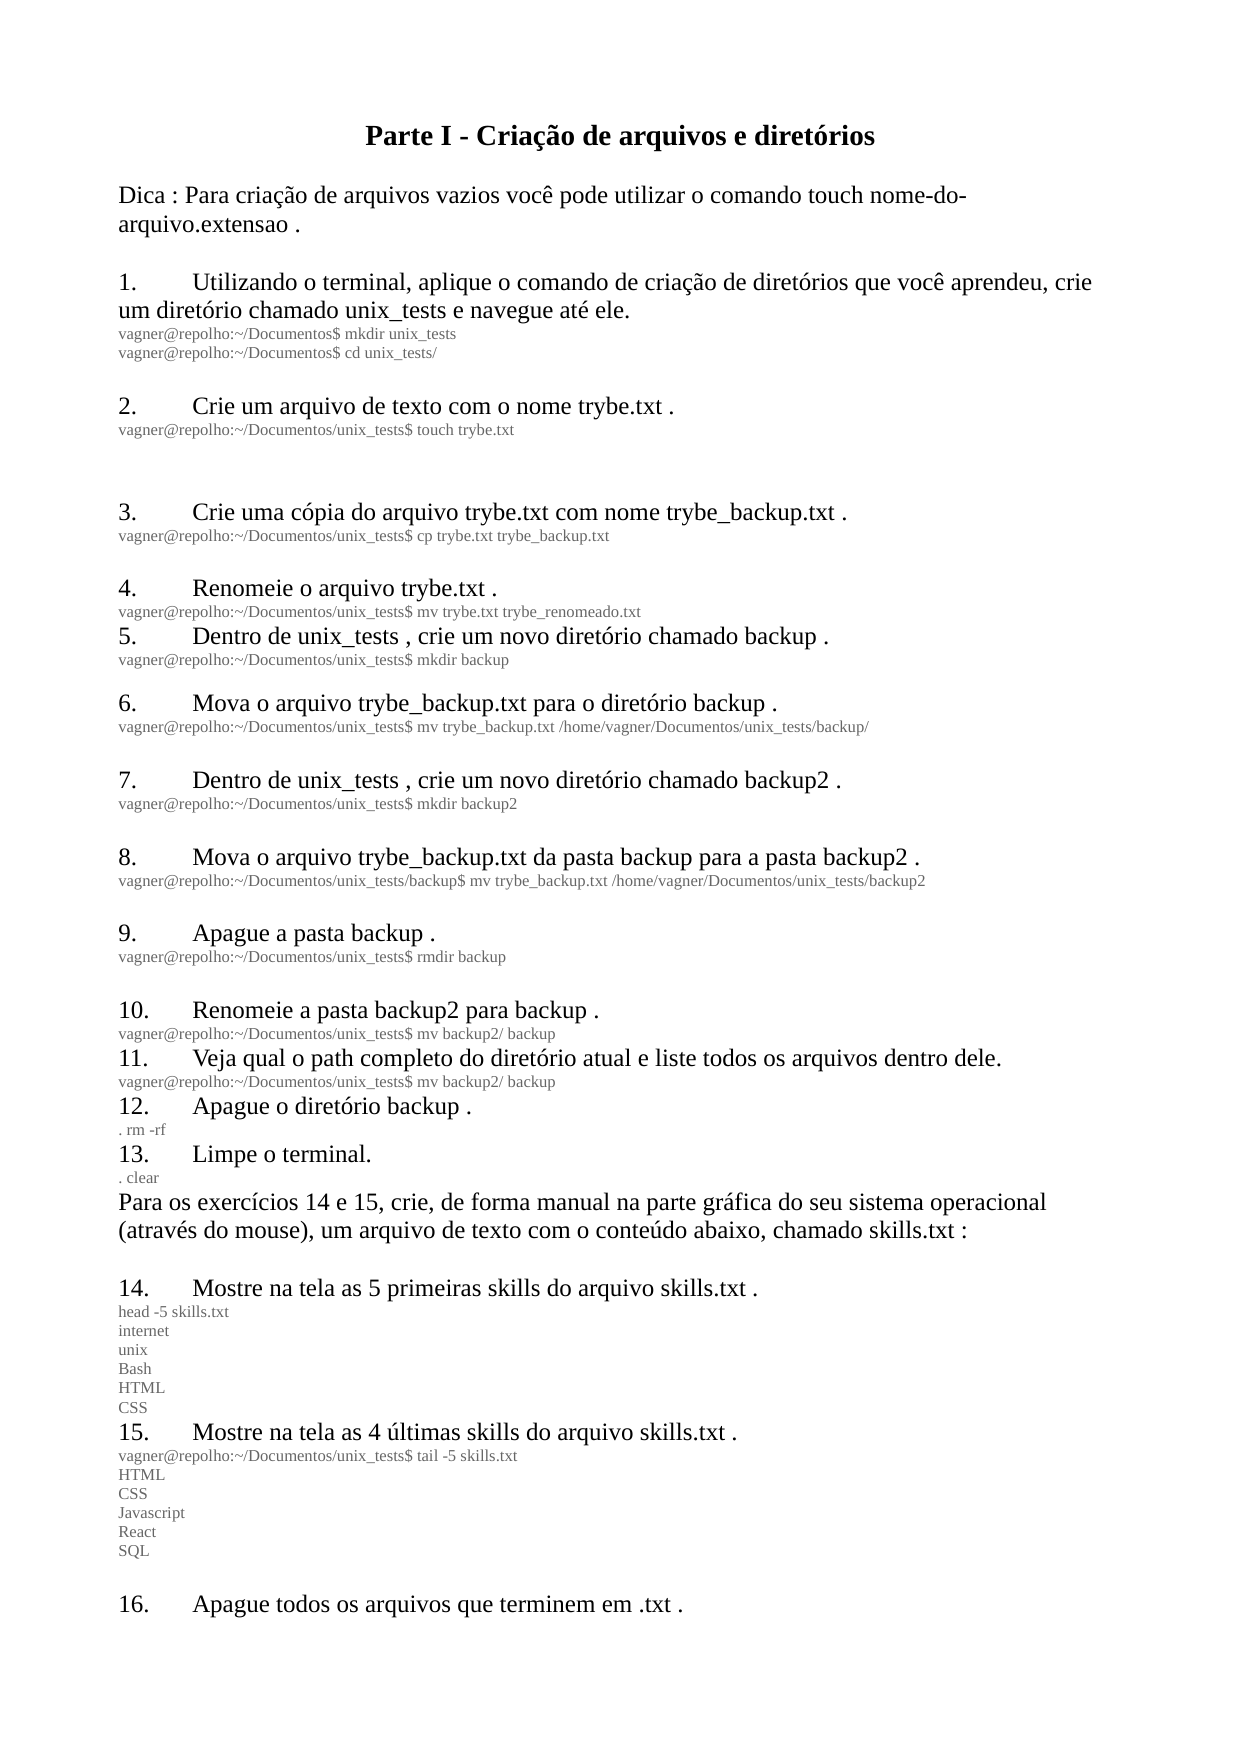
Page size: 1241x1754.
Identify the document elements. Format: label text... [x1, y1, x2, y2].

text vagner@repolho:~/Documentos/unix_tests$ touch trybe.txt [118, 420, 1122, 439]
text Dica : Para criação de arquivos vazios você pode utilizar o comando touch nome-do-arquivo.extensao . [118, 180, 1122, 238]
text 3. Crie uma cópia do arquivo trybe.txt com nome trybe_backup.txt . [118, 497, 1122, 525]
text HTML [118, 1464, 1122, 1484]
text Para os exercícios 14 e 15, crie, de forma manual na parte gráfica do seu sistema operacional (através do mouse), um arquivo de texto com o conteúdo abaixo, chamado skills.txt : [118, 1187, 1122, 1244]
text vagner@repolho:~/Documentos/unix_tests$ cp trybe.txt trybe_backup.txt [118, 525, 1122, 544]
text Javascript [118, 1503, 1122, 1522]
text 11. Veja qual o path completo do diretório atual e liste todos os arquivos dentro dele. [118, 1043, 1122, 1072]
text 16. Apague todos os arquivos que terminem em .txt . [118, 1589, 1122, 1618]
text 4. Renomeie o arquivo trybe.txt . [118, 573, 1122, 602]
text vagner@repolho:~/Documentos/unix_tests$ mkdir backup [118, 650, 1122, 669]
text 2. Crie um arquivo de texto com o nome trybe.txt . [118, 391, 1122, 420]
text 9. Apague a pasta backup . [118, 918, 1122, 947]
text 7. Dentro de unix_tests , crie um novo diretório chamado backup2 . [118, 765, 1122, 794]
text . rm -rf [118, 1119, 1122, 1139]
text vagner@repolho:~/Documentos/unix_tests$ rmdir backup [118, 947, 1122, 966]
text 8. Mova o arquivo trybe_backup.txt da pasta backup para a pasta backup2 . [118, 842, 1122, 870]
text 5. Dentro de unix_tests , crie um novo diretório chamado backup . [118, 621, 1122, 650]
text SQL [118, 1541, 1122, 1560]
text 13. Limpe o terminal. [118, 1139, 1122, 1167]
text 1. Utilizando o terminal, aplique o comando de criação de diretórios que você aprendeu, crie um diretório chamado unix_tests e navegue até ele. [118, 267, 1122, 324]
text unix [118, 1340, 1122, 1359]
text 10. Renomeie a pasta backup2 para backup . [118, 995, 1122, 1024]
text vagner@repolho:~/Documentos/unix_tests$ mv trybe.txt trybe_renomeado.txt [118, 602, 1122, 621]
text vagner@repolho:~/Documentos/unix_tests$ mv trybe_backup.txt /home/vagner/Documentos/unix_tests/backup/ [118, 717, 1122, 736]
text 12. Apague o diretório backup . [118, 1091, 1122, 1119]
text vagner@repolho:~/Documentos$ cd unix_tests/ [118, 343, 1122, 362]
text React [118, 1522, 1122, 1541]
text . clear [118, 1167, 1122, 1187]
text vagner@repolho:~/Documentos/unix_tests$ mkdir backup2 [118, 794, 1122, 813]
text vagner@repolho:~/Documentos/unix_tests/backup$ mv trybe_backup.txt /home/vagner/Documentos/unix_tests/backup2 [118, 870, 1122, 889]
text Parte I - Criação de arquivos e diretórios [118, 118, 1122, 152]
text vagner@repolho:~/Documentos/unix_tests$ mv backup2/ backup [118, 1024, 1122, 1043]
text CSS [118, 1397, 1122, 1417]
text vagner@repolho:~/Documentos/unix_tests$ tail -5 skills.txt [118, 1445, 1122, 1464]
text 6. Mova o arquivo trybe_backup.txt para o diretório backup . [118, 688, 1122, 717]
text vagner@repolho:~/Documentos/unix_tests$ mv backup2/ backup [118, 1072, 1122, 1091]
text HTML [118, 1378, 1122, 1397]
text 15. Mostre na tela as 4 últimas skills do arquivo skills.txt . [118, 1417, 1122, 1445]
text vagner@repolho:~/Documentos$ mkdir unix_tests [118, 324, 1122, 343]
text Bash [118, 1359, 1122, 1378]
text internet [118, 1321, 1122, 1340]
text head -5 skills.txt [118, 1302, 1122, 1321]
text CSS [118, 1484, 1122, 1503]
text 14. Mostre na tela as 5 primeiras skills do arquivo skills.txt . [118, 1273, 1122, 1302]
